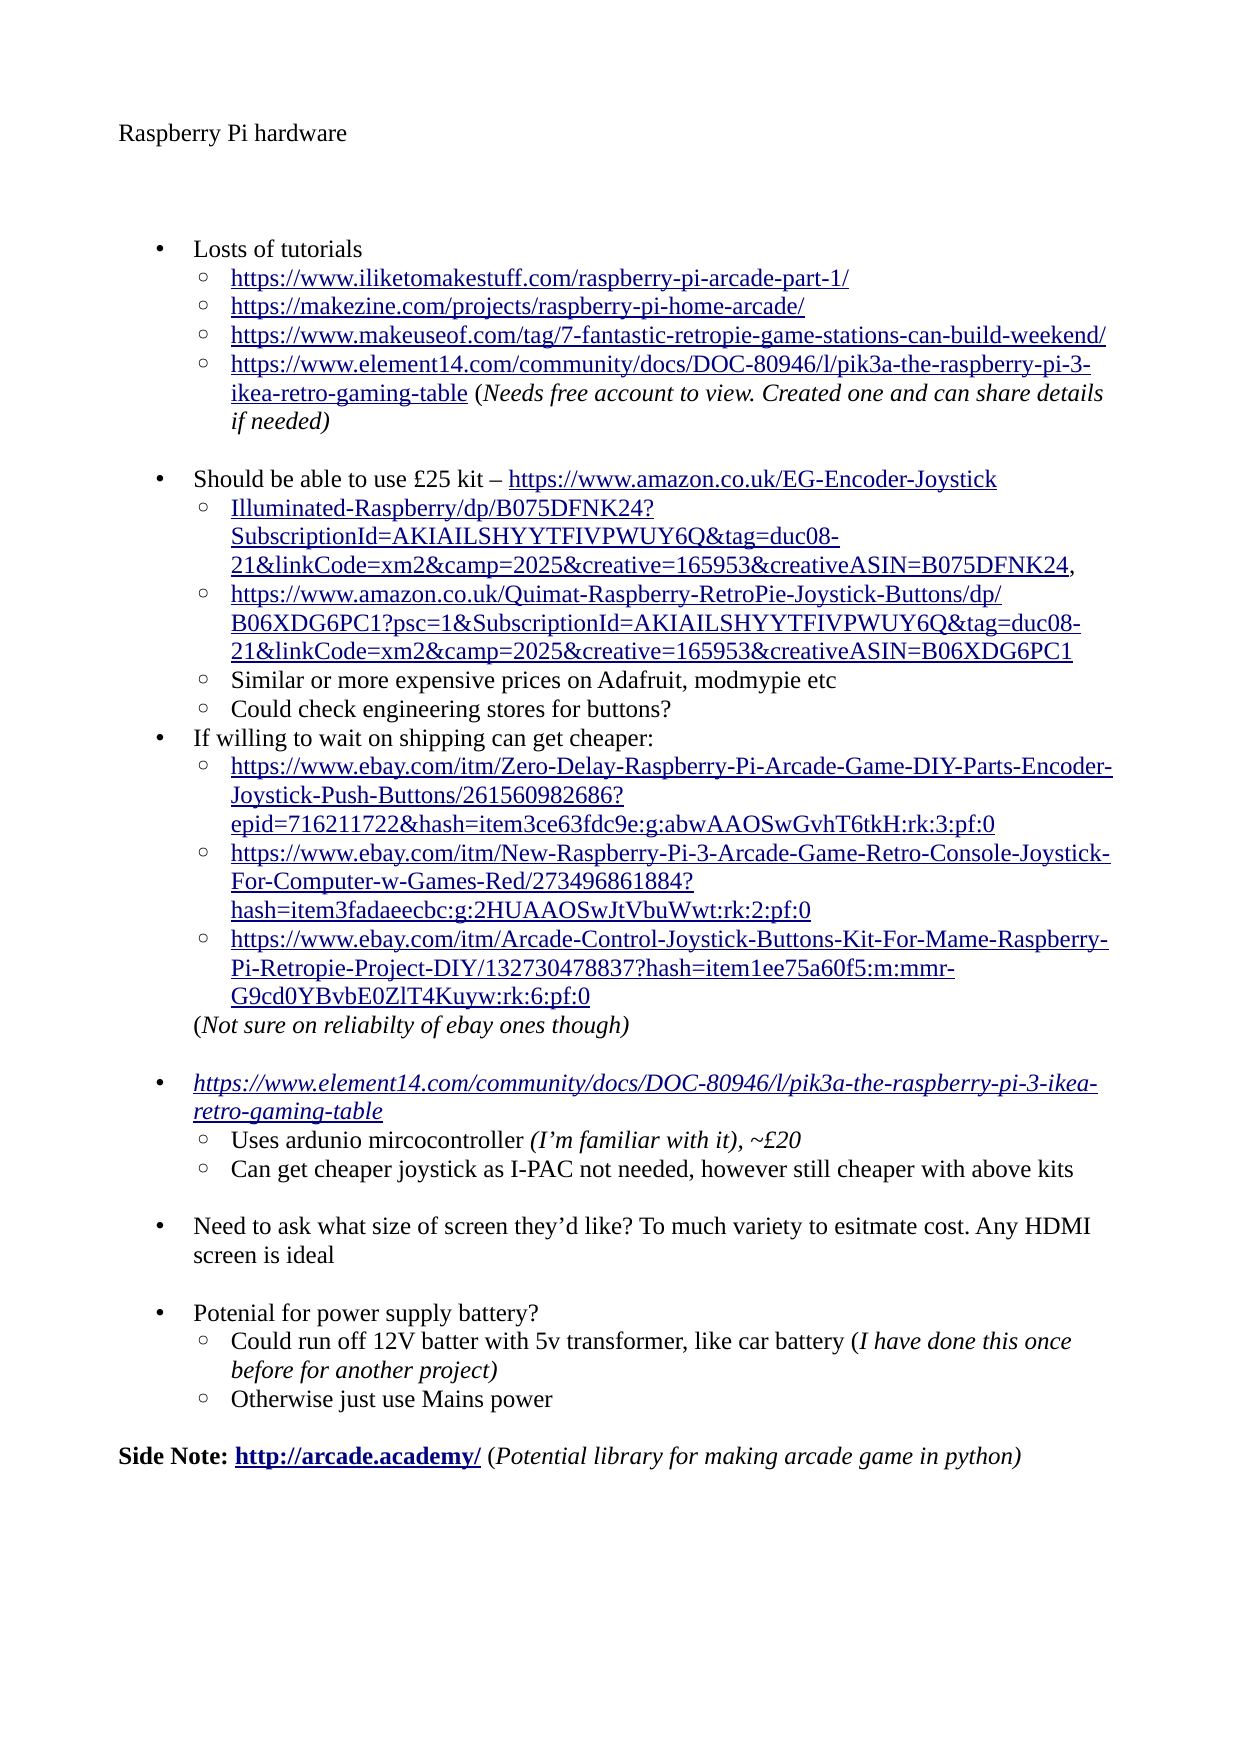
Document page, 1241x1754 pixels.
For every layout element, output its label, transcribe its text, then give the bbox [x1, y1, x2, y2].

list https://www.element14.com/community/docs/DOC-80946/l/pik3a-the-raspberry-pi-3-ikea-retro-gaming-table (Needs free account to view. Created one and can share details if needed) [193, 349, 1122, 435]
list (Not sure on reliabilty of ebay ones though) [156, 1010, 1122, 1039]
list https://www.ebay.com/itm/New-Raspberry-Pi-3-Arcade-Game-Retro-Console-Joystick-For-Computer-w-Games-Red/273496861884?hash=item3fadaeecbc:g:2HUAAOSwJtVbuWwt:rk:2:pf:0 [193, 838, 1122, 924]
list Losts of tutorials [156, 234, 1122, 263]
list Similar or more expensive prices on Adafruit, modmypie etc [193, 665, 1122, 694]
list https://www.ebay.com/itm/Arcade-Control-Joystick-Buttons-Kit-For-Mame-Raspberry-Pi-Retropie-Project-DIY/132730478837?hash=item1ee75a60f5:m:mmr-G9cd0YBvbE0ZlT4Kuyw:rk:6:pf:0 [193, 924, 1122, 1010]
list Can get cheaper joystick as I-PAC not needed, however still cheaper with above kits [193, 1154, 1122, 1183]
list https://www.makeuseof.com/tag/7-fantastic-retropie-game-stations-can-build-weekend/ [193, 320, 1122, 349]
list Need to ask what size of screen they’d like? To much variety to esitmate cost. Any HDMI screen is ideal [156, 1211, 1122, 1269]
list Potenial for power supply battery? [156, 1298, 1122, 1326]
list Could run off 12V batter with 5v transformer, like car battery (I have done this once before for another project) [193, 1326, 1122, 1384]
list https://www.ebay.com/itm/Zero-Delay-Raspberry-Pi-Arcade-Game-DIY-Parts-Encoder-Joystick-Push-Buttons/261560982686?epid=716211722&hash=item3ce63fdc9e:g:abwAAOSwGvhT6tkH:rk:3:pf:0 [193, 751, 1122, 838]
text Side Note: http://arcade.academy/ (Potential library for making arcade game in python) [118, 1441, 1122, 1470]
list https://www.element14.com/community/docs/DOC-80946/l/pik3a-the-raspberry-pi-3-ikea-retro-gaming-table [156, 1068, 1122, 1125]
list https://www.amazon.co.uk/Quimat-Raspberry-RetroPie-Joystick-Buttons/dp/B06XDG6PC1?psc=1&SubscriptionId=AKIAILSHYYTFIVPWUY6Q&tag=duc08-21&linkCode=xm2&camp=2025&creative=165953&creativeASIN=B06XDG6PC1 [193, 579, 1122, 665]
list https://makezine.com/projects/raspberry-pi-home-arcade/ [193, 291, 1122, 320]
list Should be able to use £25 kit – https://www.amazon.co.uk/EG-Encoder-Joystick [156, 464, 1122, 493]
list Otherwise just use Mains power [193, 1384, 1122, 1413]
list https://www.iliketomakestuff.com/raspberry-pi-arcade-part-1/ [193, 263, 1122, 291]
list Illuminated-Raspberry/dp/B075DFNK24?SubscriptionId=AKIAILSHYYTFIVPWUY6Q&tag=duc08-21&linkCode=xm2&camp=2025&creative=165953&creativeASIN=B075DFNK24, [193, 493, 1122, 579]
list Could check engineering stores for buttons? [193, 694, 1122, 723]
list Uses ardunio mircocontroller (I’m familiar with it), ~£20 [193, 1125, 1122, 1154]
list If willing to wait on shipping can get cheaper: [156, 723, 1122, 751]
